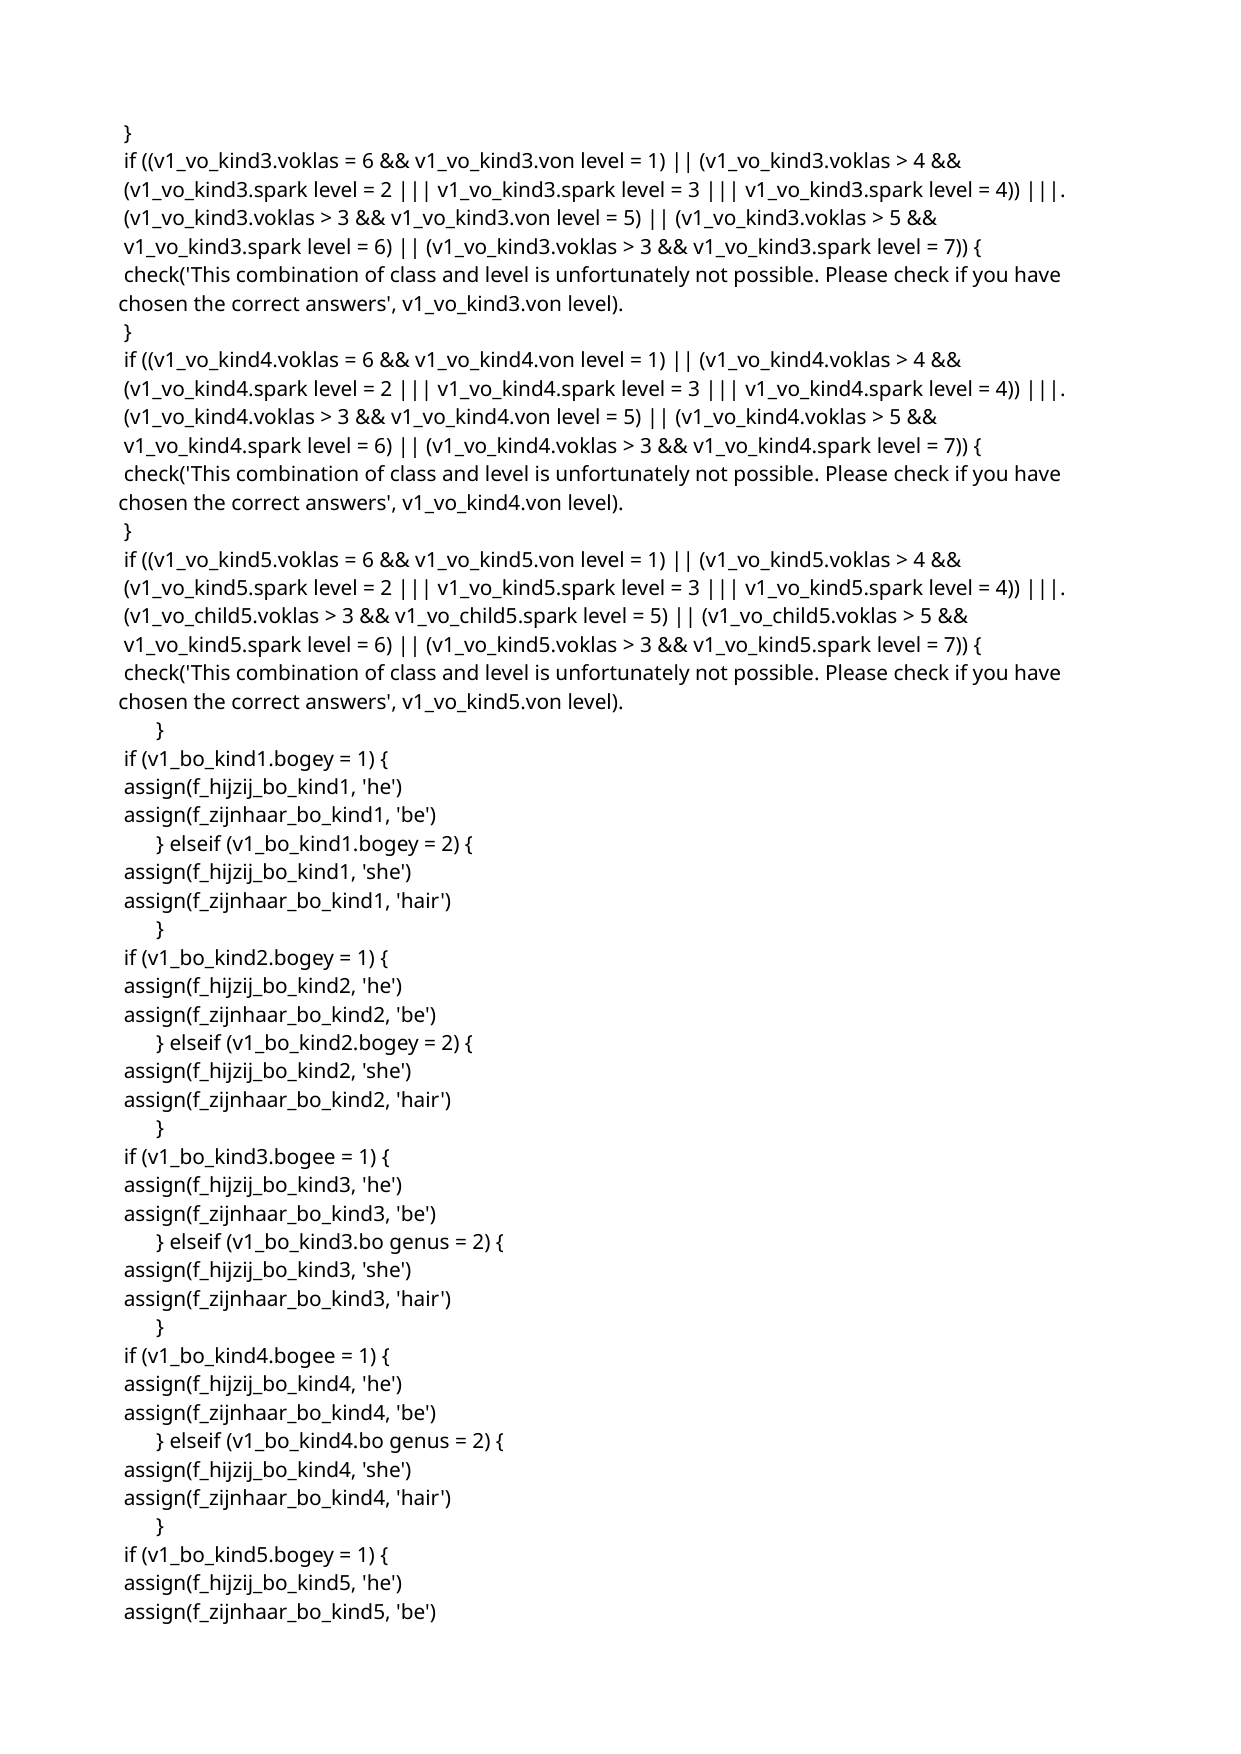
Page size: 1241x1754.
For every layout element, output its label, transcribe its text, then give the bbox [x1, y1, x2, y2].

text assign(f_zijnhaar_bo_kind1, 'hair') [118, 886, 1122, 914]
text } [118, 914, 1122, 943]
text } [118, 1312, 1122, 1341]
text v1_vo_kind5.spark level = 6) || (v1_vo_kind5.voklas > 3 && v1_vo_kind5.spark level = 7)) { [118, 630, 1122, 658]
text assign(f_zijnhaar_bo_kind5, 'be') [118, 1597, 1122, 1625]
text } [118, 317, 1122, 346]
text assign(f_zijnhaar_bo_kind3, 'hair') [118, 1284, 1122, 1312]
text v1_vo_kind3.spark level = 6) || (v1_vo_kind3.voklas > 3 && v1_vo_kind3.spark level = 7)) { [118, 232, 1122, 260]
text } [118, 1113, 1122, 1142]
text assign(f_hijzij_bo_kind1, 'he') [118, 772, 1122, 801]
text assign(f_hijzij_bo_kind3, 'she') [118, 1256, 1122, 1284]
text assign(f_hijzij_bo_kind2, 'he') [118, 971, 1122, 1000]
text assign(f_zijnhaar_bo_kind2, 'be') [118, 1000, 1122, 1028]
text } elseif (v1_bo_kind4.bo genus = 2) { [118, 1426, 1122, 1455]
text assign(f_zijnhaar_bo_kind4, 'be') [118, 1398, 1122, 1426]
text check('This combination of class and level is unfortunately not possible. Please check if you have chosen the correct answers', v1_vo_kind4.von level). [118, 459, 1122, 516]
text if (v1_bo_kind4.bogee = 1) { [118, 1341, 1122, 1369]
text (v1_vo_kind4.spark level = 2 ||| v1_vo_kind4.spark level = 3 ||| v1_vo_kind4.spark level = 4)) |||. [118, 374, 1122, 402]
text } [118, 1512, 1122, 1540]
text (v1_vo_kind3.spark level = 2 ||| v1_vo_kind3.spark level = 3 ||| v1_vo_kind3.spark level = 4)) |||. [118, 175, 1122, 203]
text assign(f_zijnhaar_bo_kind4, 'hair') [118, 1483, 1122, 1512]
text assign(f_hijzij_bo_kind3, 'he') [118, 1170, 1122, 1199]
text (v1_vo_kind4.voklas > 3 && v1_vo_kind4.von level = 5) || (v1_vo_kind4.voklas > 5 && [118, 402, 1122, 431]
text } elseif (v1_bo_kind1.bogey = 2) { [118, 829, 1122, 857]
text (v1_vo_child5.voklas > 3 && v1_vo_child5.spark level = 5) || (v1_vo_child5.voklas > 5 && [118, 602, 1122, 630]
text assign(f_hijzij_bo_kind1, 'she') [118, 857, 1122, 886]
text } [118, 715, 1122, 744]
text } elseif (v1_bo_kind3.bo genus = 2) { [118, 1227, 1122, 1256]
text if (v1_bo_kind3.bogee = 1) { [118, 1142, 1122, 1170]
text assign(f_hijzij_bo_kind4, 'he') [118, 1369, 1122, 1398]
text if ((v1_vo_kind4.voklas = 6 && v1_vo_kind4.von level = 1) || (v1_vo_kind4.voklas > 4 && [118, 346, 1122, 374]
text assign(f_hijzij_bo_kind2, 'she') [118, 1057, 1122, 1085]
text assign(f_zijnhaar_bo_kind3, 'be') [118, 1199, 1122, 1227]
text if (v1_bo_kind1.bogey = 1) { [118, 744, 1122, 772]
text assign(f_hijzij_bo_kind5, 'he') [118, 1568, 1122, 1597]
text } elseif (v1_bo_kind2.bogey = 2) { [118, 1028, 1122, 1057]
text check('This combination of class and level is unfortunately not possible. Please check if you have chosen the correct answers', v1_vo_kind5.von level). [118, 658, 1122, 715]
text v1_vo_kind4.spark level = 6) || (v1_vo_kind4.voklas > 3 && v1_vo_kind4.spark level = 7)) { [118, 431, 1122, 459]
text if (v1_bo_kind5.bogey = 1) { [118, 1540, 1122, 1568]
text assign(f_zijnhaar_bo_kind2, 'hair') [118, 1085, 1122, 1113]
text if ((v1_vo_kind3.voklas = 6 && v1_vo_kind3.von level = 1) || (v1_vo_kind3.voklas > 4 && [118, 147, 1122, 175]
text } [118, 118, 1122, 147]
text check('This combination of class and level is unfortunately not possible. Please check if you have chosen the correct answers', v1_vo_kind3.von level). [118, 260, 1122, 317]
text (v1_vo_kind5.spark level = 2 ||| v1_vo_kind5.spark level = 3 ||| v1_vo_kind5.spark level = 4)) |||. [118, 573, 1122, 602]
text if ((v1_vo_kind5.voklas = 6 && v1_vo_kind5.von level = 1) || (v1_vo_kind5.voklas > 4 && [118, 545, 1122, 573]
text if (v1_bo_kind2.bogey = 1) { [118, 943, 1122, 971]
text assign(f_zijnhaar_bo_kind1, 'be') [118, 801, 1122, 829]
text (v1_vo_kind3.voklas > 3 && v1_vo_kind3.von level = 5) || (v1_vo_kind3.voklas > 5 && [118, 203, 1122, 232]
text } [118, 516, 1122, 545]
text assign(f_hijzij_bo_kind4, 'she') [118, 1455, 1122, 1483]
